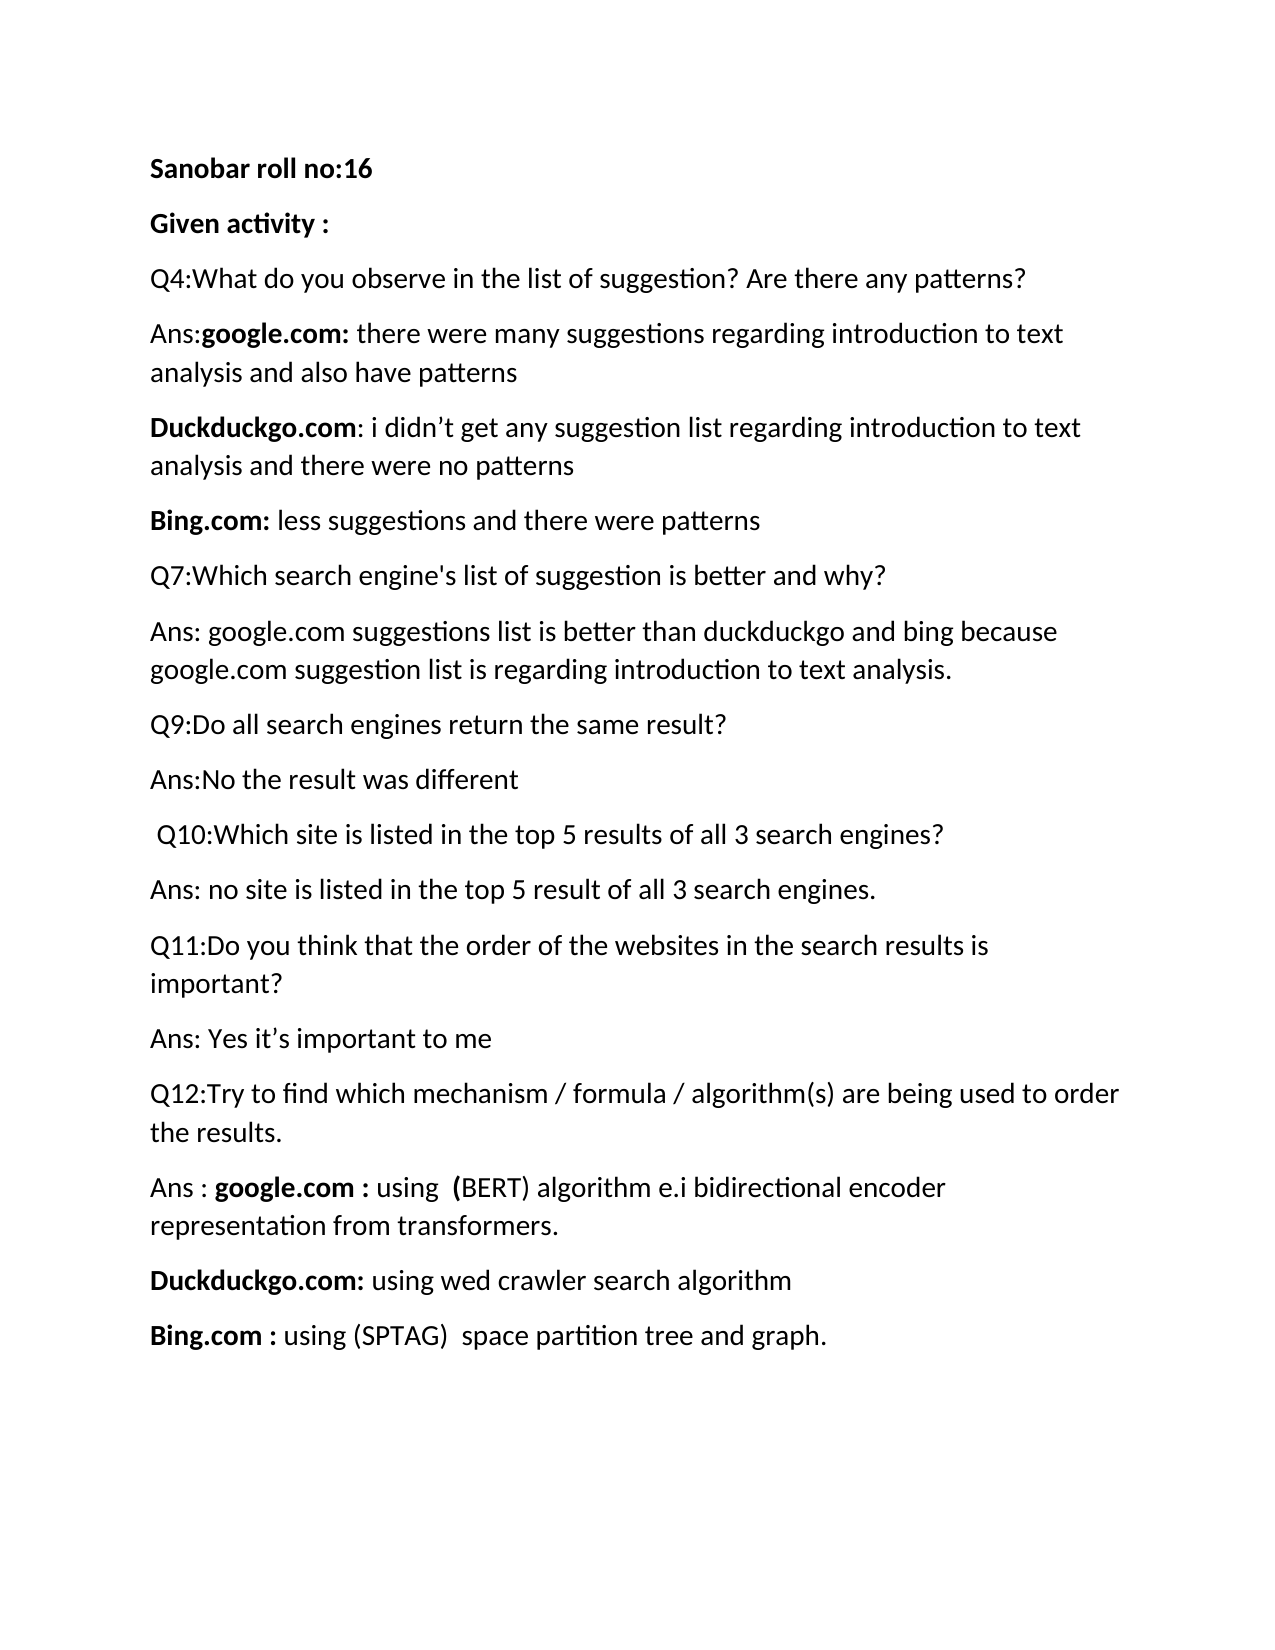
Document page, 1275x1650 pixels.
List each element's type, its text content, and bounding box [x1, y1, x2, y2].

text Q4:What do you observe in the list of suggestion? Are there any patterns? [150, 260, 1125, 296]
text Given activity : [150, 205, 1125, 241]
text Q12:Try to find which mechanism / formula / algorithm(s) are being used to order the results. [150, 1075, 1125, 1149]
text Ans: Yes it’s important to me [150, 1020, 1125, 1056]
text Ans: no site is listed in the top 5 result of all 3 search engines. [150, 871, 1125, 907]
text Bing.com: less suggestions and there were patterns [150, 502, 1125, 538]
text Ans: google.com suggestions list is better than duckduckgo and bing because google.com suggestion list is regarding introduction to text analysis. [150, 613, 1125, 687]
text Q10:Which site is listed in the top 5 results of all 3 search engines? [150, 816, 1125, 852]
text Q7:Which search engine's list of suggestion is better and why? [150, 557, 1125, 593]
text Duckduckgo.com: i didn’t get any suggestion list regarding introduction to text analysis and there were no patterns [150, 409, 1125, 483]
text Ans:No the result was different [150, 761, 1125, 797]
text Ans : google.com : using (BERT) algorithm e.i bidirectional encoder representation from transformers. [150, 1169, 1125, 1243]
text Ans:google.com: there were many suggestions regarding introduction to text analysis and also have patterns [150, 315, 1125, 389]
text Bing.com : using (SPTAG) space partition tree and graph. [150, 1317, 1125, 1353]
text Q11:Do you think that the order of the websites in the search results is important? [150, 927, 1125, 1001]
text Q9:Do all search engines return the same result? [150, 706, 1125, 742]
text Sanobar roll no:16 [150, 150, 1125, 186]
text Duckduckgo.com: using wed crawler search algorithm [150, 1262, 1125, 1298]
